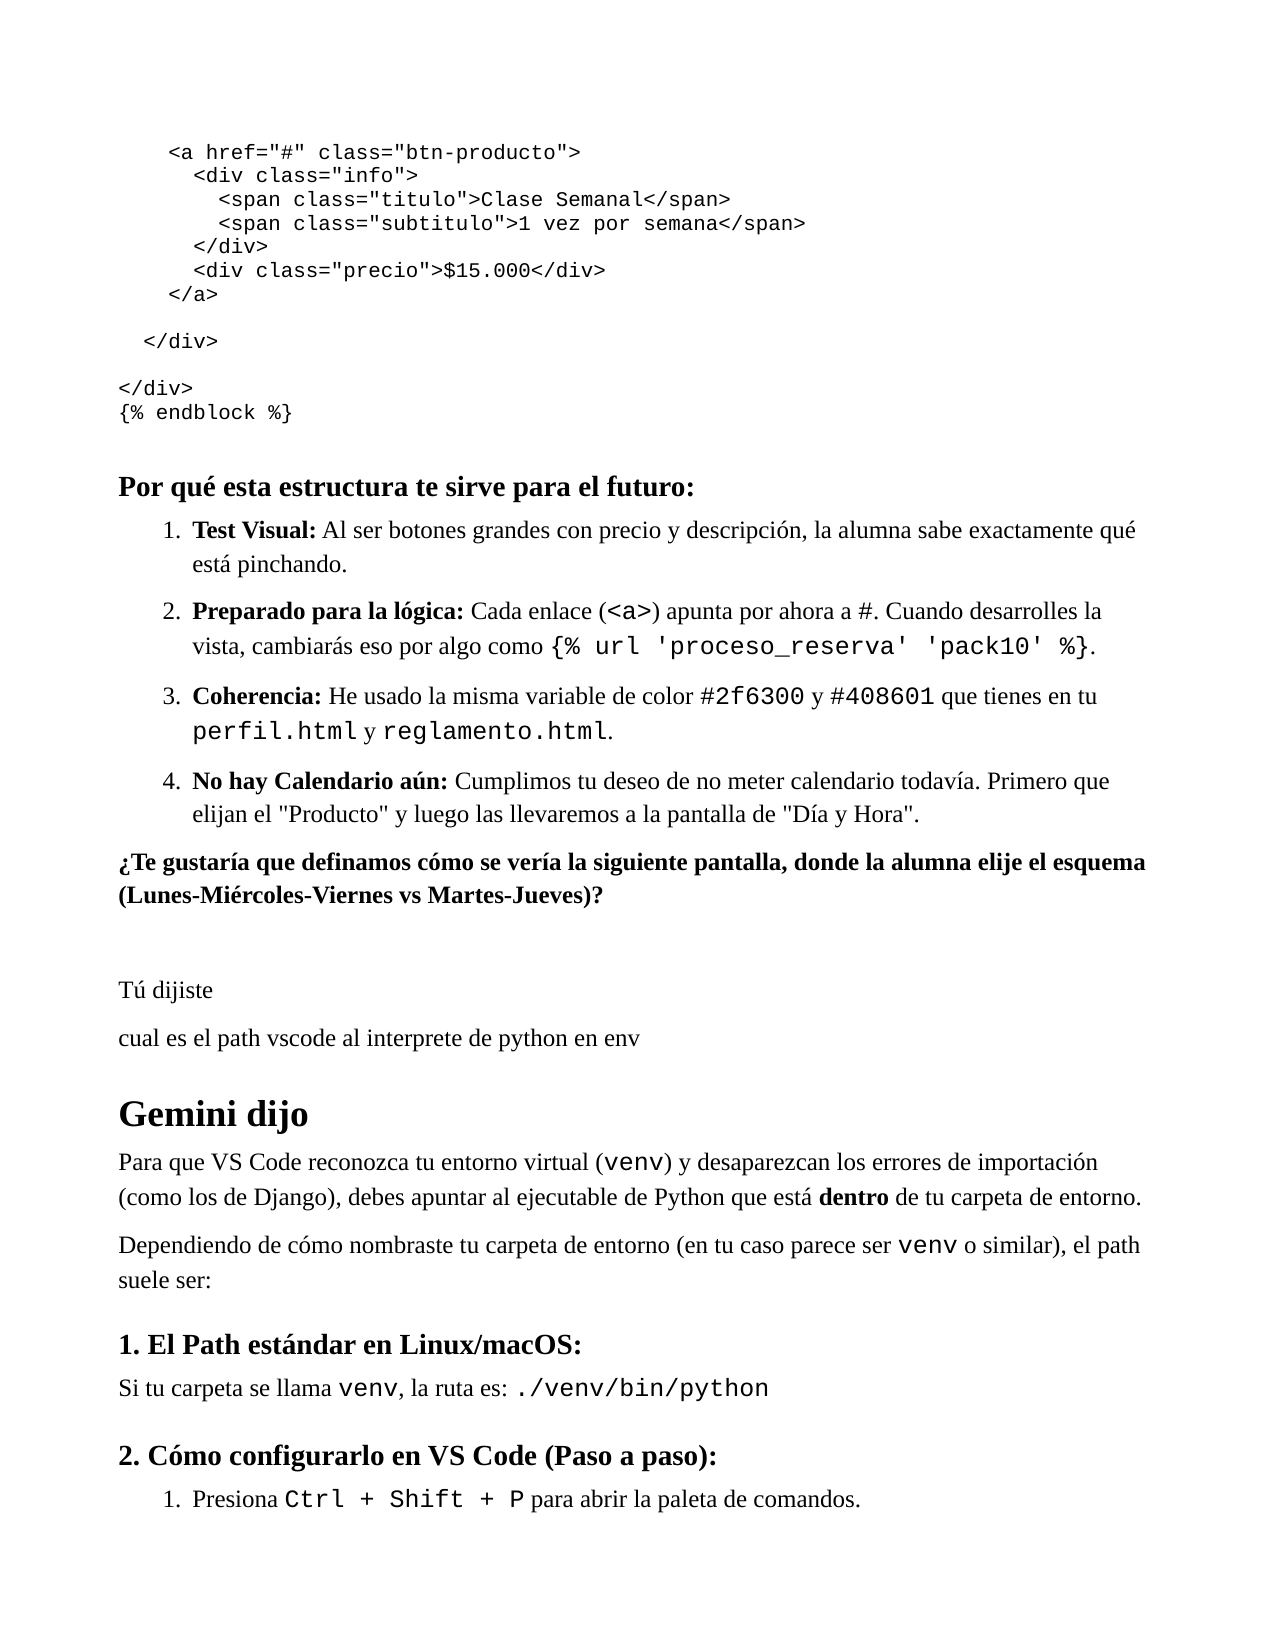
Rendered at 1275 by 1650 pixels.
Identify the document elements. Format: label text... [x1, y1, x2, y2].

list Preparado para la lógica: Cada enlace (<a>) apunta por ahora a #. Cuando desarrolles la vista, cambiarás eso por algo como {% url 'proceso_reserva' 'pack10' %}. [162, 596, 1157, 662]
subtitle 2. Cómo configurarlo en VS Code (Paso a paso): [118, 1438, 1157, 1471]
text </a> [118, 284, 1157, 307]
text <span class="subtitulo">1 vez por semana</span> [118, 213, 1157, 236]
text Si tu carpeta se llama venv, la ruta es: ./venv/bin/python [118, 1373, 1157, 1404]
subtitle 1. El Path estándar en Linux/macOS: [118, 1327, 1157, 1361]
text <div class="precio">$15.000</div> [118, 260, 1157, 284]
text </div> [118, 378, 1157, 402]
text Dependiendo de cómo nombraste tu carpeta de entorno (en tu caso parece ser venv o similar), el path suele ser: [118, 1230, 1157, 1293]
list Presiona Ctrl + Shift + P para abrir la paleta de comandos. [162, 1484, 1157, 1514]
text <a href="#" class="btn-producto"> [118, 142, 1157, 165]
list No hay Calendario aún: Cumplimos tu deseo de no meter calendario todavía. Primero que elijan el "Producto" y luego las llevaremos a la pantalla de "Día y Hora". [162, 766, 1157, 828]
list Coherencia: He usado la misma variable de color #2f6300 y #408601 que tienes en tu perfil.html y reglamento.html. [162, 681, 1157, 747]
text ¿Te gustaría que definamos cómo se vería la siguiente pantalla, donde la alumna elije el esquema (Lunes-Miércoles-Viernes vs Martes-Jueves)? [118, 847, 1157, 909]
text <span class="titulo">Clase Semanal</span> [118, 189, 1157, 213]
text <div class="info"> [118, 165, 1157, 189]
list Test Visual: Al ser botones grandes con precio y descripción, la alumna sabe exactamente qué está pinchando. [162, 516, 1157, 577]
text Para que VS Code reconozca tu entorno virtual (venv) y desaparezcan los errores de importación (como los de Django), debes apuntar al ejecutable de Python que está dentro de tu carpeta de entorno. [118, 1147, 1157, 1211]
subtitle Por qué esta estructura te sirve para el futuro: [118, 469, 1157, 503]
text </div> [118, 236, 1157, 260]
text cual es el path vscode al interprete de python en env [118, 1023, 1157, 1052]
text </div> [118, 331, 1157, 354]
text {% endblock %} [118, 402, 1157, 426]
subtitle Gemini dijo [118, 1091, 1157, 1134]
text Tú dijiste [118, 975, 1157, 1004]
